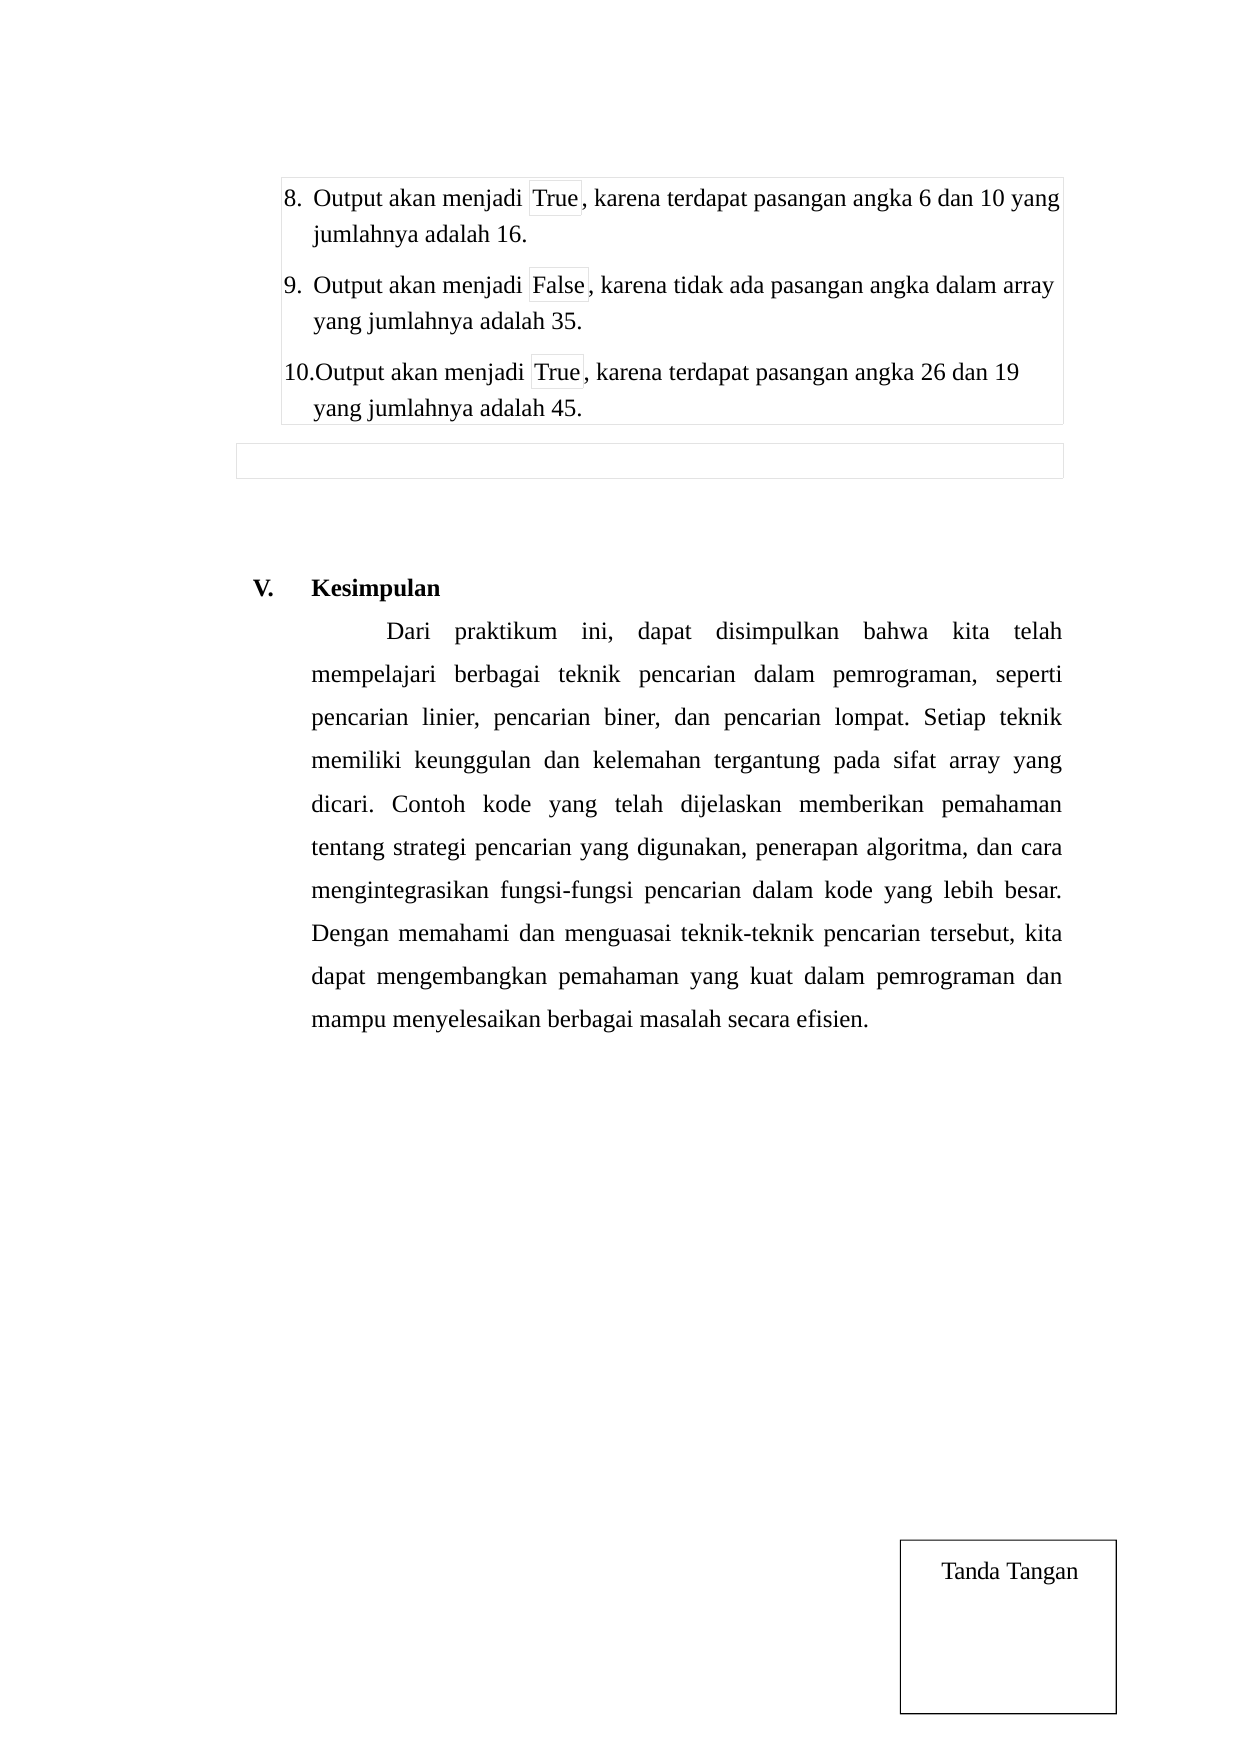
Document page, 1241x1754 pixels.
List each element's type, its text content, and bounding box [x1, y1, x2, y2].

list Output akan menjadi True, karena terdapat pasangan angka 26 dan 19 yang jumlahnya adalah 45. [282, 351, 1063, 424]
list Output akan menjadi False, karena tidak ada pasangan angka dalam array yang jumlahnya adalah 35. [282, 264, 1063, 335]
list Output akan menjadi True, karena terdapat pasangan angka 6 dan 10 yang jumlahnya adalah 16. [282, 178, 1063, 248]
list Kesimpulan [274, 573, 1063, 602]
text Dari praktikum ini, dapat disimpulkan bahwa kita telah mempelajari berbagai teknik pencarian dalam pemrograman, seperti pencarian linier, pencarian biner, dan pencarian lompat. Setiap teknik memiliki keunggulan dan kelemahan tergantung pada sifat array yang dicari. Contoh kode yang telah dijelaskan memberikan pemahaman tentang strategi pencarian yang digunakan, penerapan algoritma, dan cara mengintegrasikan fungsi-fungsi pencarian dalam kode yang lebih besar. Dengan memahami dan menguasai teknik-teknik pencarian tersebut, kita dapat mengembangkan pemahaman yang kuat dalam pemrograman dan mampu menyelesaikan berbagai masalah secara efisien. [311, 616, 1063, 1033]
